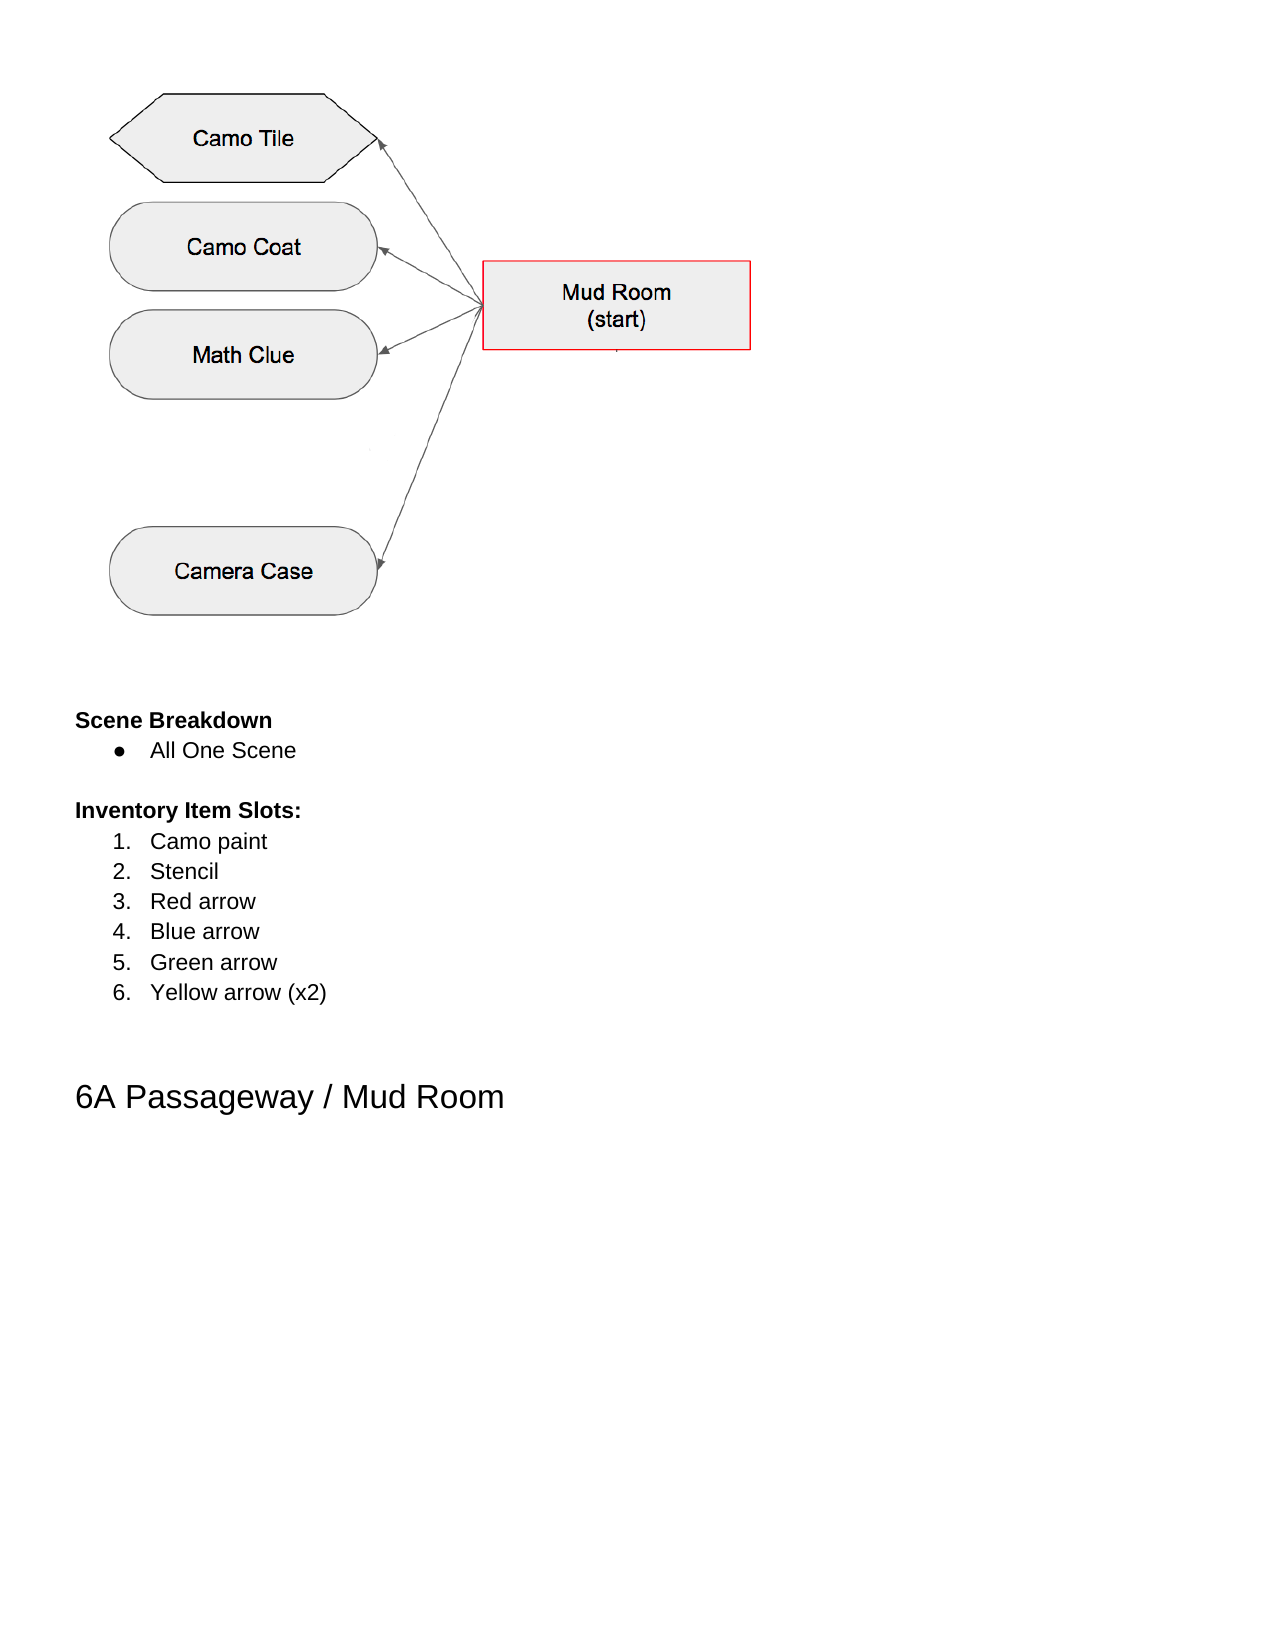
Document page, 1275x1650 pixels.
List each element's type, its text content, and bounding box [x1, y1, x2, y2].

text Inventory Item Slots: [75, 797, 1200, 824]
text Scene Breakdown [75, 707, 1200, 733]
list Red arrow [112, 888, 1200, 914]
subtitle 6A Passageway / Mud Room [75, 1077, 1200, 1115]
list Green arrow [112, 948, 1200, 975]
list All One Scene [112, 737, 1200, 763]
list Blue arrow [112, 918, 1200, 945]
picture [75, 76, 1200, 703]
list Yellow arrow (x2) [112, 979, 1200, 1005]
list Stencil [112, 858, 1200, 884]
list Camo paint [112, 828, 1200, 854]
